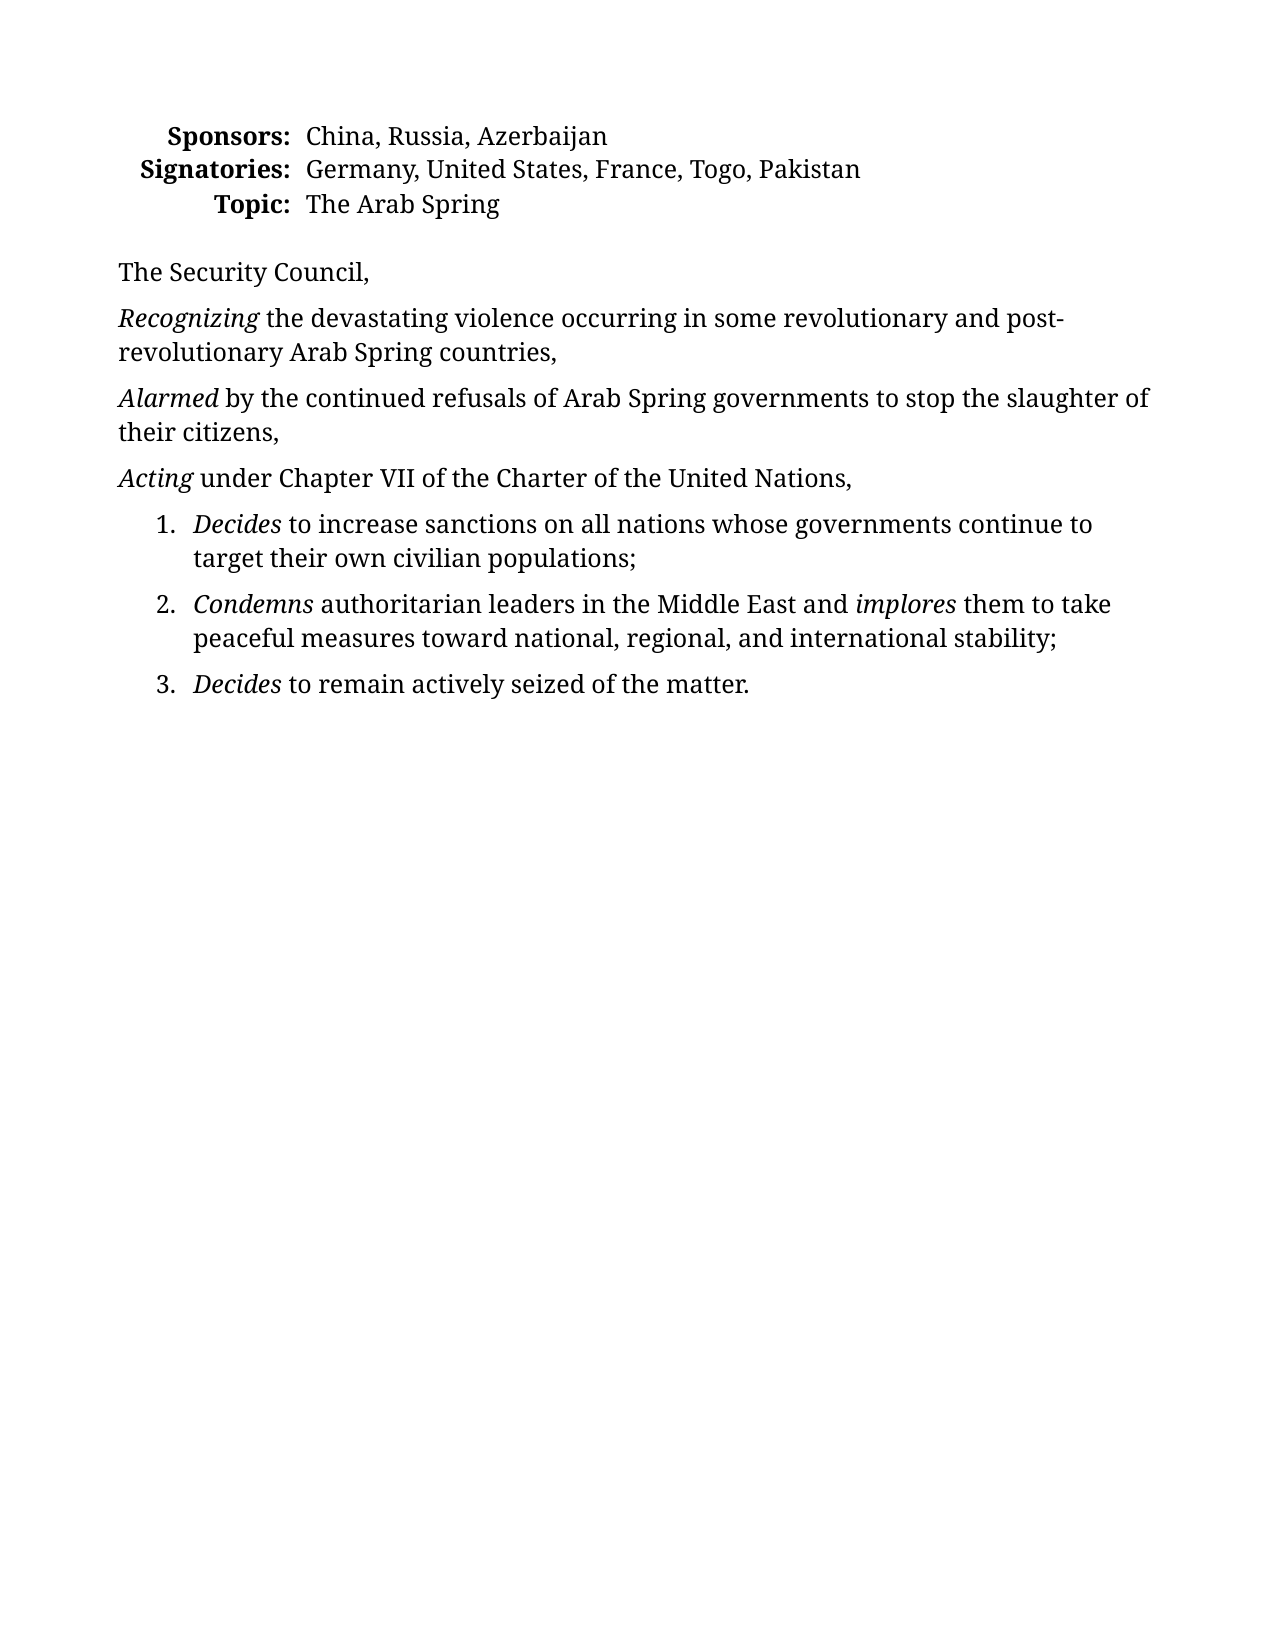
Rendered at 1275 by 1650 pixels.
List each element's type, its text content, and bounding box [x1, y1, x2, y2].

text Sponsors: China, Russia, Azerbaijan [118, 118, 1157, 152]
text Acting under Chapter VII of the Charter of the United Nations, [118, 461, 1157, 495]
list Decides to increase sanctions on all nations whose governments continue to target their own civilian populations; [156, 507, 1157, 575]
list Decides to remain actively seized of the matter. [156, 667, 1157, 701]
text Alarmed by the continued refusals of Arab Spring governments to stop the slaughter of their citizens, [118, 381, 1157, 449]
text The Security Council, [118, 254, 1157, 288]
text Recognizing the devastating violence occurring in some revolutionary and post-revolutionary Arab Spring countries, [118, 300, 1157, 368]
text Topic: The Arab Spring [118, 186, 1157, 220]
list Condemns authoritarian leaders in the Middle East and implores them to take peaceful measures toward national, regional, and international stability; [156, 587, 1157, 655]
text Signatories: Germany, United States, France, Togo, Pakistan [118, 152, 1157, 186]
